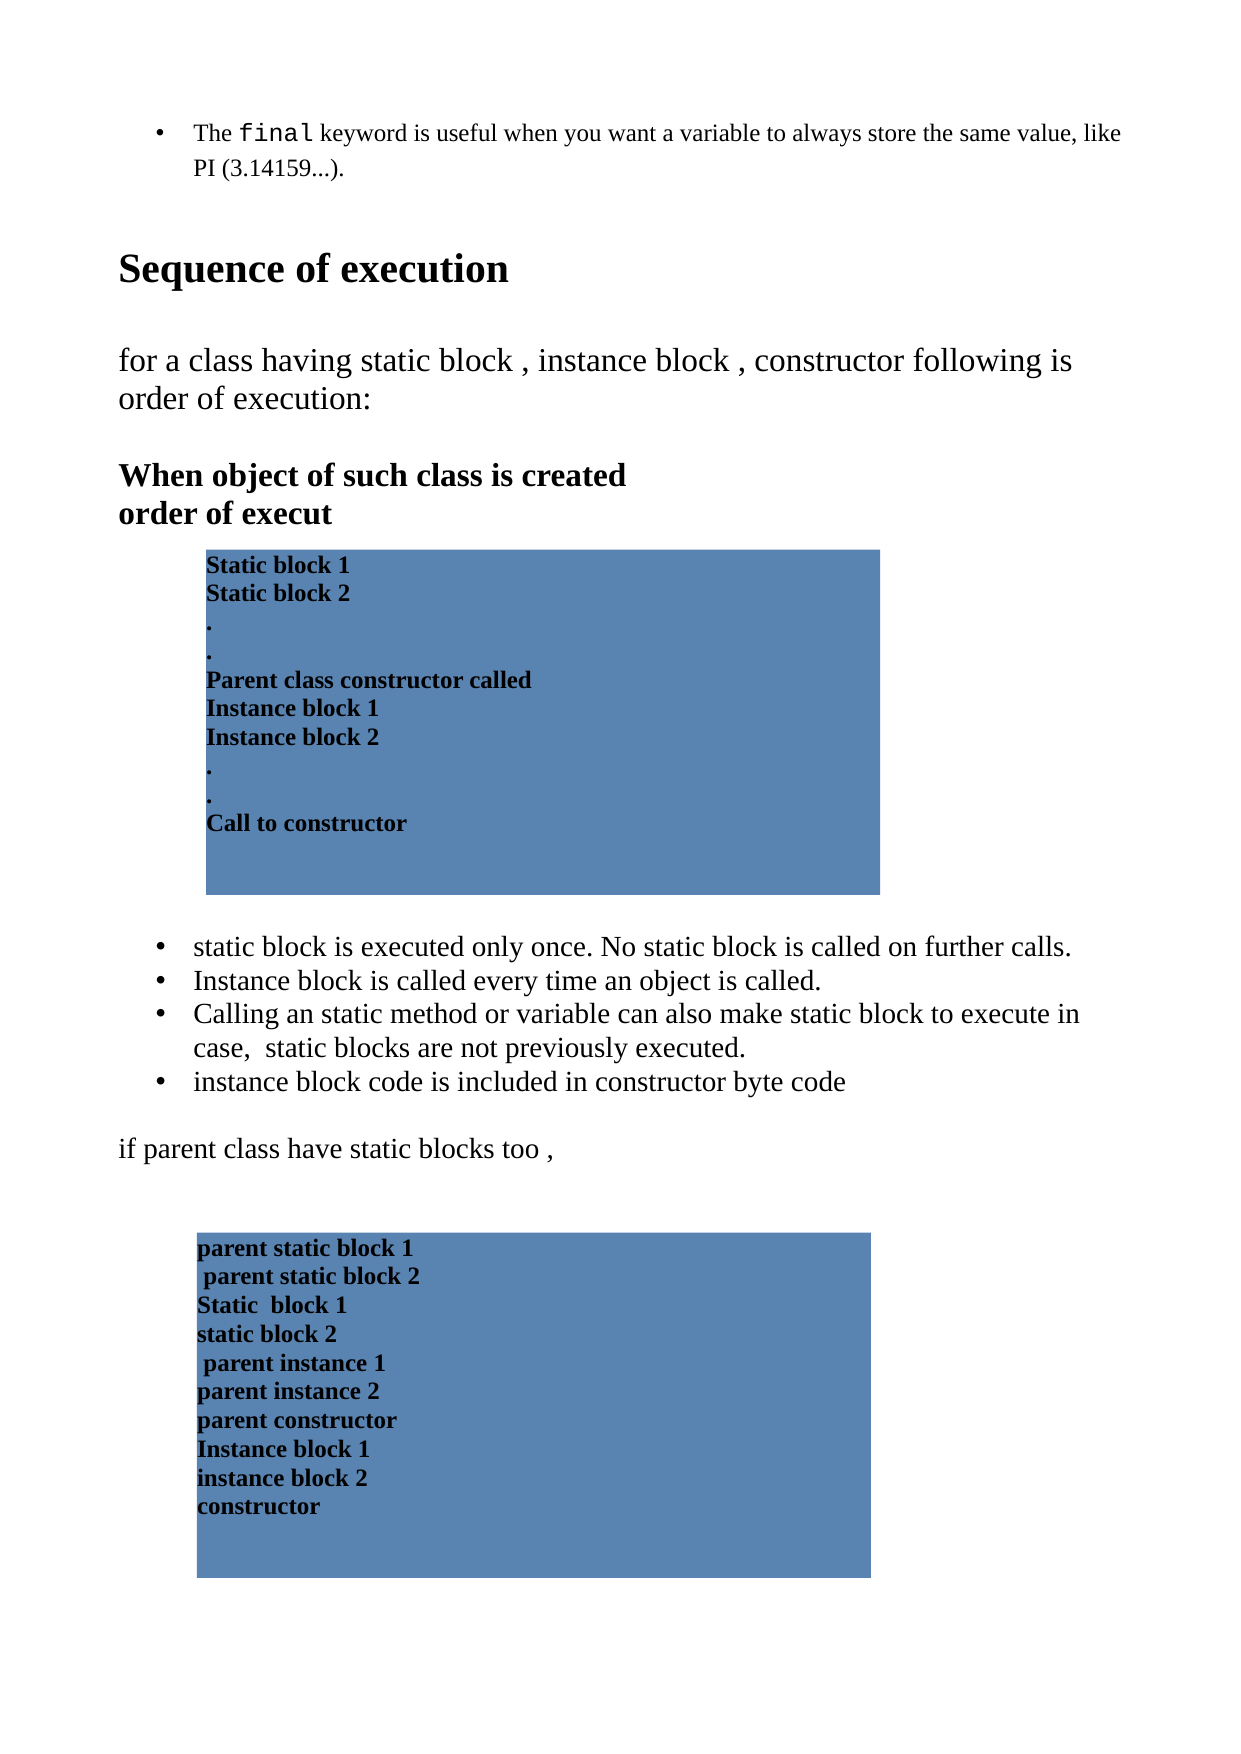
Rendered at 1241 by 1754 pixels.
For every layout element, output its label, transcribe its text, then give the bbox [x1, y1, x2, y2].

text for a class having static block , instance block , constructor following is order of execution: [118, 340, 1122, 416]
list Instance block is called every time an object is called. [156, 963, 1122, 996]
list static block is executed only once. No static block is called on further calls. [156, 929, 1122, 963]
text if parent class have static blocks too , [118, 1131, 1122, 1164]
list instance block code is included in constructor byte code [156, 1064, 1122, 1097]
list The final keyword is useful when you want a variable to always store the same value, like PI (3.14159...). [156, 118, 1122, 182]
list Calling an static method or variable can also make static block to execute in case, static blocks are not previously executed. [156, 996, 1122, 1064]
text When object of such class is created [118, 455, 1122, 493]
text order of execut [118, 493, 1122, 531]
text Sequence of execution [118, 244, 1122, 292]
